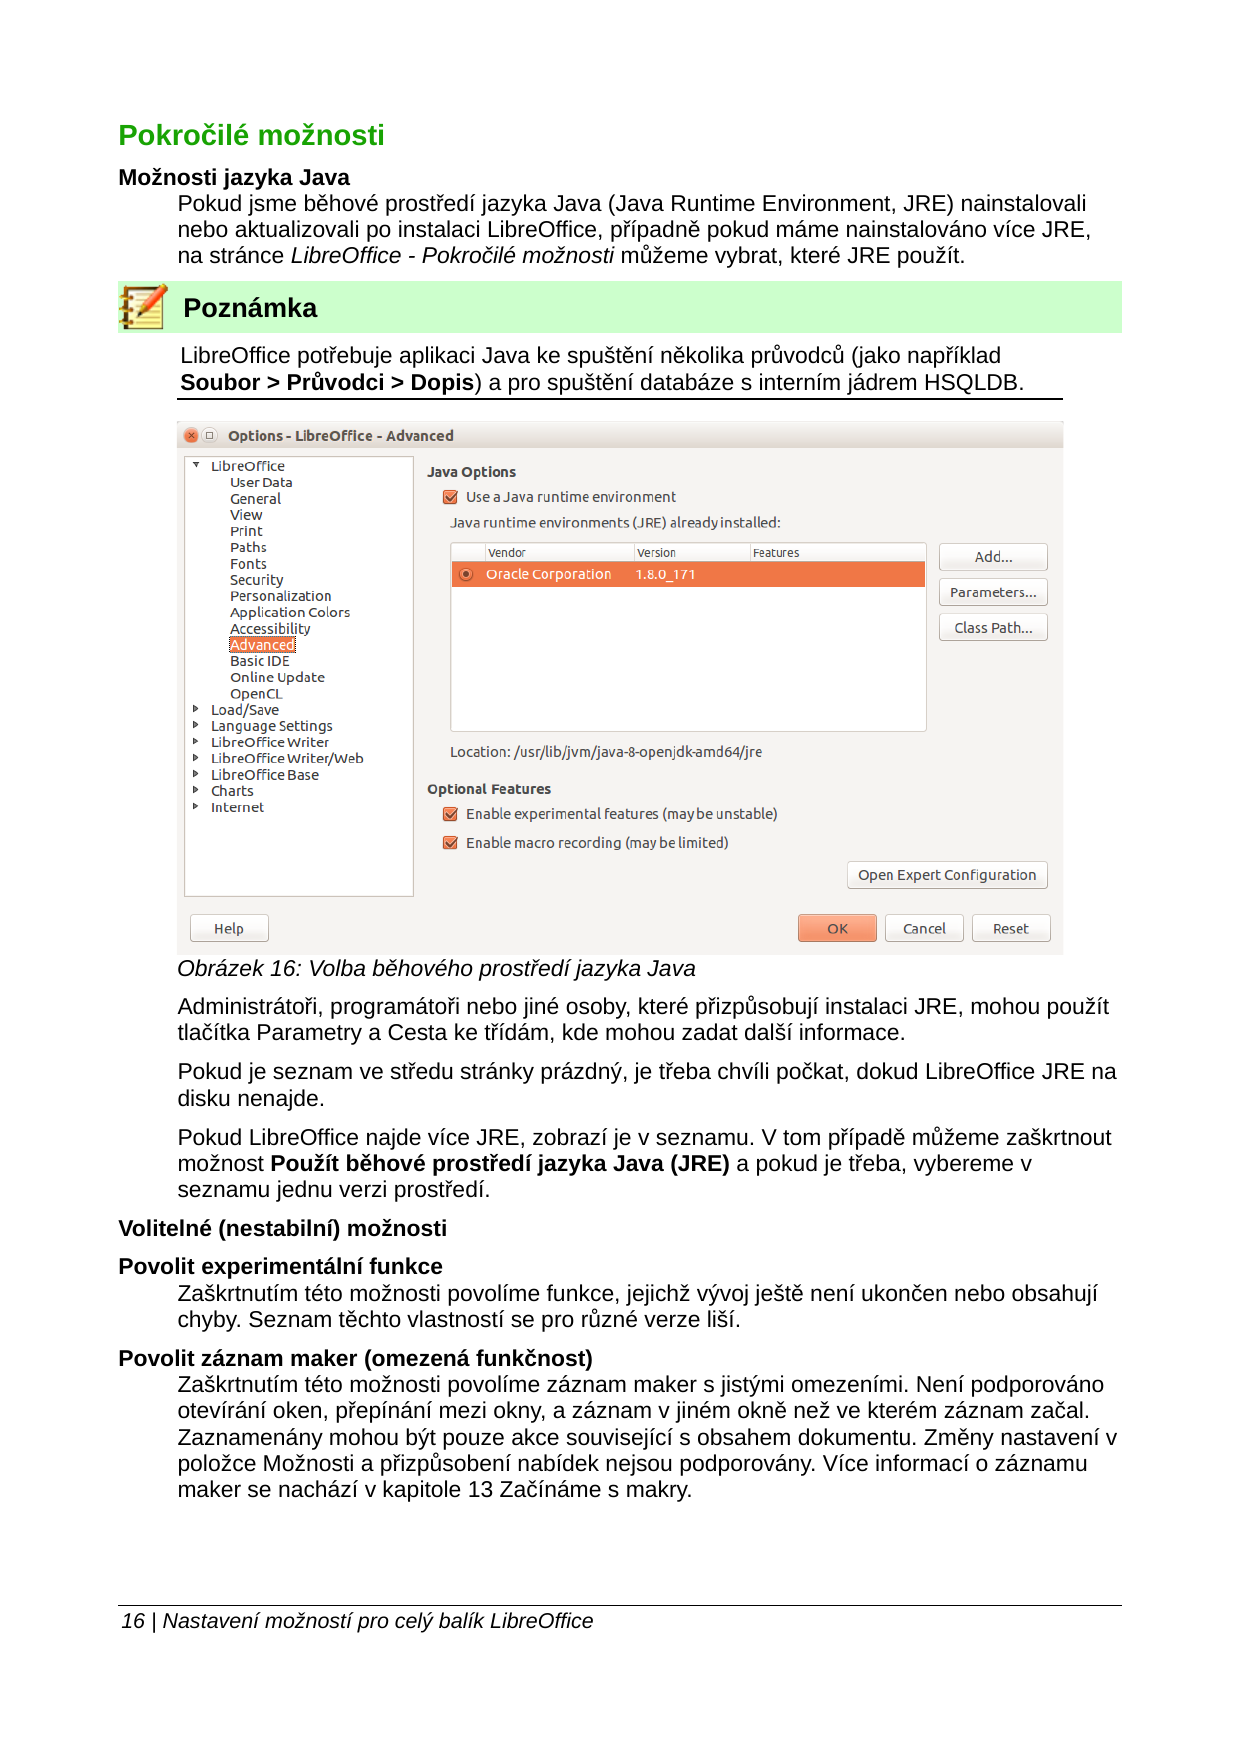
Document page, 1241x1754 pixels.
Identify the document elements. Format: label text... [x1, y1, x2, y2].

text Povolit záznam maker (omezená funkčnost) [118, 1345, 1122, 1371]
text LibreOffice potřebuje aplikaci Java ke spuštění několika průvodců (jako například Soubor > Průvodci > Dopis) a pro spuštění databáze s interním jádrem HSQLDB. [177, 339, 1063, 398]
picture [119, 282, 170, 333]
text Povolit experimentální funkce [118, 1253, 1122, 1279]
text Obrázek 16: Volba běhového prostředí jazyka Java [177, 955, 1063, 981]
picture [176, 421, 1064, 955]
text Možnosti jazyka Java [118, 163, 1122, 190]
subtitle Pokročilé možnosti [118, 118, 1122, 152]
text Pokud LibreOffice najde více JRE, zobrazí je v seznamu. V tom případě můžeme zaškrtnout možnost Použít běhové prostředí jazyka Java (JRE) a pokud je třeba, vybereme v seznamu jednu verzi prostředí. [177, 1123, 1122, 1202]
text Zaškrtnutím této možnosti povolíme záznam maker s jistými omezeními. Není podporováno otevírání oken, přepínání mezi okny, a záznam v jiném okně než ve kterém záznam začal. Zaznamenány mohou být pouze akce související s obsahem dokumentu. Změny nastavení v položce Možnosti a přizpůsobení nabídek nejsou podporovány. Více informací o záznamu maker se nachází v kapitole 13 Začínáme s makry. [177, 1371, 1122, 1503]
text Pokud je seznam ve středu stránky prázdný, je třeba chvíli počkat, dokud LibreOffice JRE na disku nenajde. [177, 1058, 1122, 1111]
text Administrátoři, programátoři nebo jiné osoby, které přizpůsobují instalaci JRE, mohou použít tlačítka Parametry a Cesta ke třídám, kde mohou zadat další informace. [177, 993, 1122, 1046]
text Zaškrtnutím této možnosti povolíme funkce, jejichž vývoj ještě není ukončen nebo obsahují chyby. Seznam těchto vlastností se pro různé verze liší. [177, 1279, 1122, 1332]
text Pokud jsme běhové prostředí jazyka Java (Java Runtime Environment, JRE) nainstalovali nebo aktualizovali po instalaci LibreOffice, případně pokud máme nainstalováno více JRE, na stránce LibreOffice - Pokročilé možnosti můžeme vybrat, které JRE použít. [177, 190, 1122, 269]
text Volitelné (nestabilní) možnosti [118, 1215, 1122, 1241]
subtitle Poznámka [118, 281, 1122, 333]
